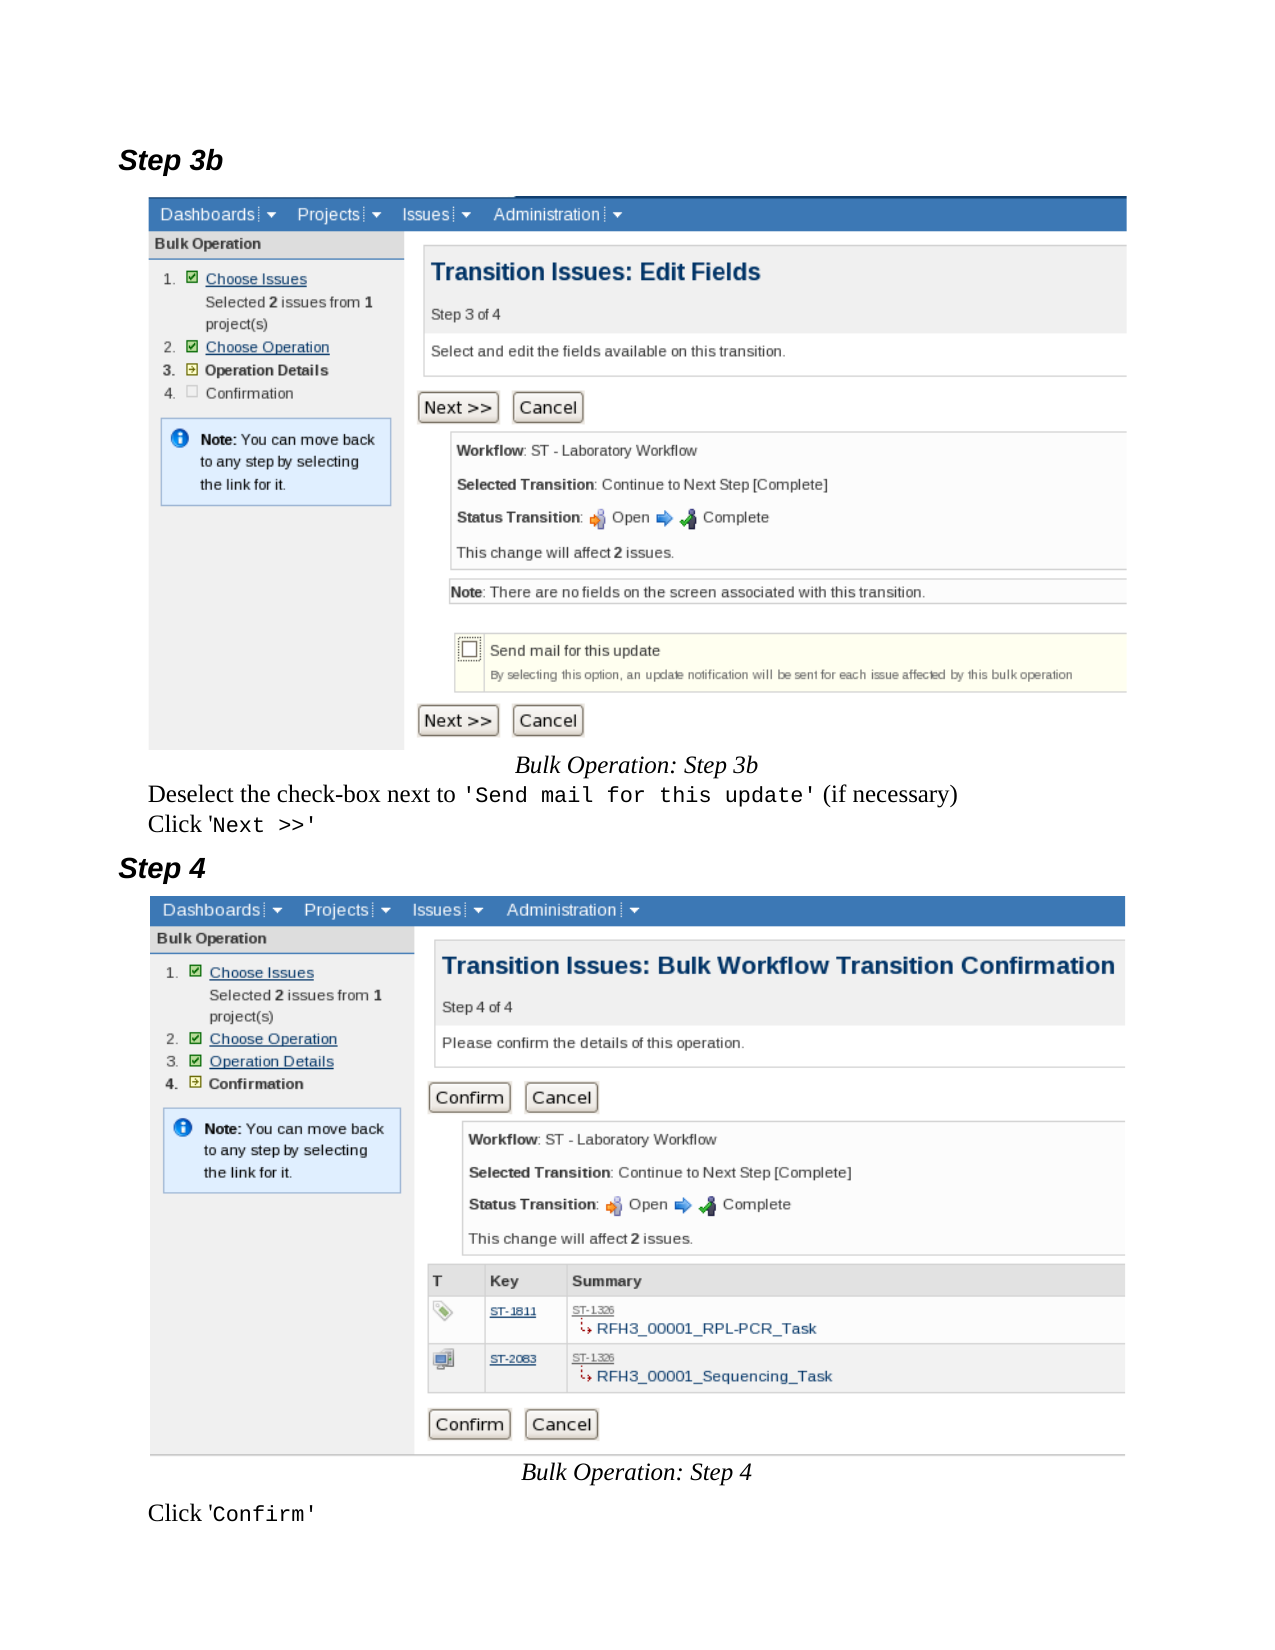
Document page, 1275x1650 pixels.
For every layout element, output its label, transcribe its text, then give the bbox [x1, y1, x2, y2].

subtitle Step 3b [118, 143, 1157, 177]
picture [148, 196, 1127, 750]
text Click 'Confirm' [148, 1498, 1157, 1528]
picture [150, 896, 1125, 1457]
text Bulk Operation: Step 4 [118, 897, 1157, 1485]
subtitle Step 4 [118, 851, 1157, 884]
text Deselect the check-box next to 'Send mail for this update' (if necessary) [148, 779, 1157, 809]
text Bulk Operation: Step 3b [118, 189, 1157, 779]
text Click 'Next >>' [148, 809, 1157, 838]
